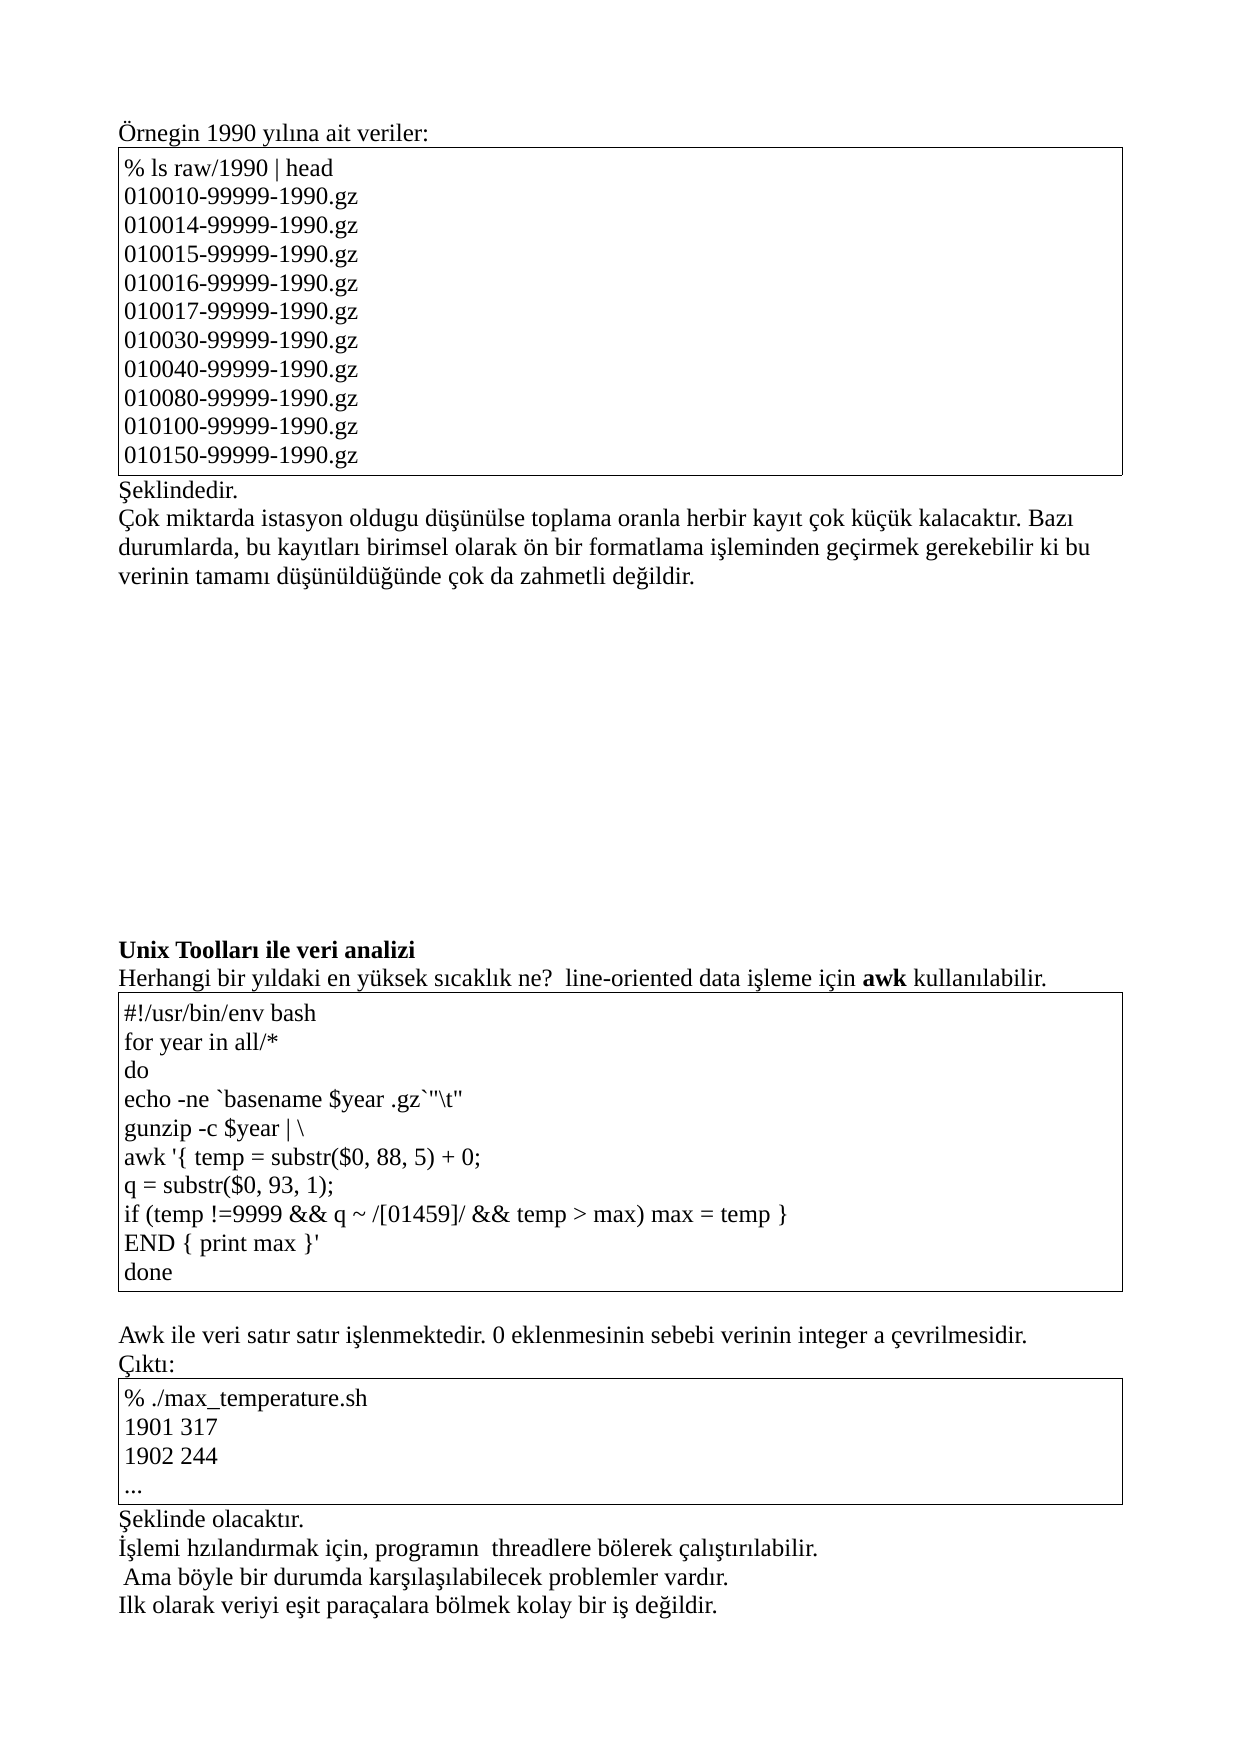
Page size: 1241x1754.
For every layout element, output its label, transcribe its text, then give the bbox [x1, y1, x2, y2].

text Çok miktarda istasyon oldugu düşünülse toplama oranla herbir kayıt çok küçük kalacaktır. Bazı durumlarda, bu kayıtları birimsel olarak ön bir formatlama işleminden geçirmek gerekebilir ki bu verinin tamamı düşünüldüğünde çok da zahmetli değildir. [118, 503, 1122, 590]
text Şeklinde olacaktır. [118, 1505, 1122, 1533]
text Awk ile veri satır satır işlenmektedir. 0 eklenmesinin sebebi verinin integer a çevrilmesidir. [118, 1320, 1122, 1349]
text Herhangi bir yıldaki en yüksek sıcaklık ne? line-oriented data işleme için awk kullanılabilir. [118, 963, 1122, 992]
table_header % ls raw/1990 | head 010010-99999-1990.gz 010014-99999-1990.gz 010015-99999-1990.gz 010016-99999-1990.gz 010017-99999-1990.gz 010030-99999-1990.gz 010040-99999-1990.gz 010080-99999-1990.gz 010100-99999-1990.gz 010150-99999-1990.gz [119, 148, 1122, 475]
text Unix Toolları ile veri analizi [118, 935, 1122, 963]
text İşlemi hzılandırmak için, programın threadlere bölerek çalıştırılabilir. [118, 1533, 1122, 1562]
text Şeklindedir. [118, 476, 1122, 503]
text Ilk olarak veriyi eşit paraçalara bölmek kolay bir iş değildir. [118, 1591, 1122, 1619]
table_header % ./max_temperature.sh 1901 317 1902 244 ... [119, 1379, 1122, 1504]
text Ama böyle bir durumda karşılaşılabilecek problemler vardır. [118, 1562, 1122, 1591]
text Örnegin 1990 yılına ait veriler: [118, 118, 1122, 147]
text Çıktı: [118, 1349, 1122, 1378]
table_header #!/usr/bin/env bash for year in all/* do echo -ne `basename $year .gz`"\t" gunzip -c $year | \ awk '{ temp = substr($0, 88, 5) + 0; q = substr($0, 93, 1); if (temp !=9999 && q ~ /[01459]/ && temp > max) max = temp } END { print max }' done [119, 993, 1122, 1291]
